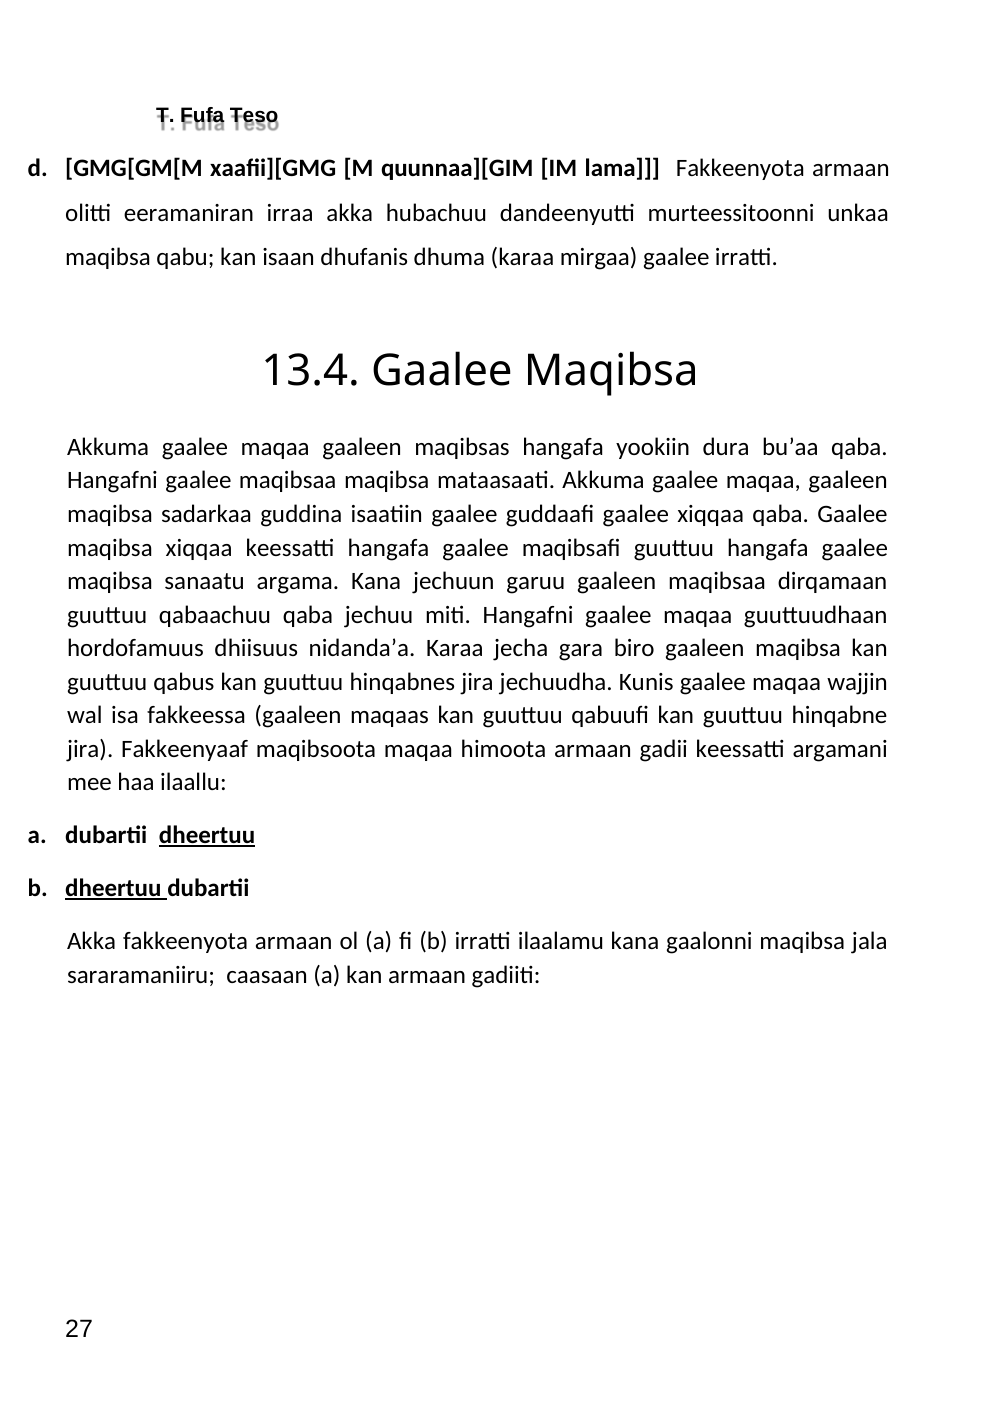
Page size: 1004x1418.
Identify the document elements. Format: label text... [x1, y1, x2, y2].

picture [142, 102, 311, 149]
list dheertuu dubartii [27, 872, 890, 903]
subtitle 13.4. Gaalee Maqibsa [65, 339, 895, 399]
text Akkuma gaalee maqaa gaaleen maqibsas hangafa yookiin dura bu’aa qaba. Hangafni gaalee maqibsaa maqibsa mataasaati. Akkuma gaalee maqaa, gaaleen maqibsa sadarkaa guddina isaatiin gaalee guddaafi gaalee xiqqaa qaba. Gaalee maqibsa xiqqaa keessatti hangafa gaalee maqibsafi guuttuu hangafa gaalee maqibsa sanaatu argama. Kana jechuun garuu gaaleen maqibsaa dirqamaan guuttuu qabaachuu qaba jechuu miti. Hangafni gaalee maqaa guuttuudhaan hordofamuus dhiisuus nidanda’a. Karaa jecha gara biro gaaleen maqibsa kan guuttuu qabus kan guuttuu hinqabnes jira jechuudha. Kunis gaalee maqaa wajjin wal isa fakkeessa (gaaleen maqaas kan guuttuu qabuufi kan guuttuu hinqabne jira). Fakkeenyaaf maqibsoota maqaa himoota armaan gadii keessatti argamani mee haa ilaallu: [67, 431, 889, 797]
list [GMG[GM[M xaafii][GMG [M quunnaa][GIM [IM lama]]] Fakkeenyota armaan olitti eeramaniran irraa akka hubachuu dandeenyutti murteessitoonni unkaa maqibsa qabu; kan isaan dhufanis dhuma (karaa mirgaa) gaalee irratti. [27, 152, 890, 272]
list dubartii dheertuu [27, 819, 890, 850]
text Akka fakkeenyota armaan ol (a) fi (b) irratti ilaalamu kana gaalonni maqibsa jala sararamaniiru; caasaan (a) kan armaan gadiiti: [67, 925, 889, 989]
